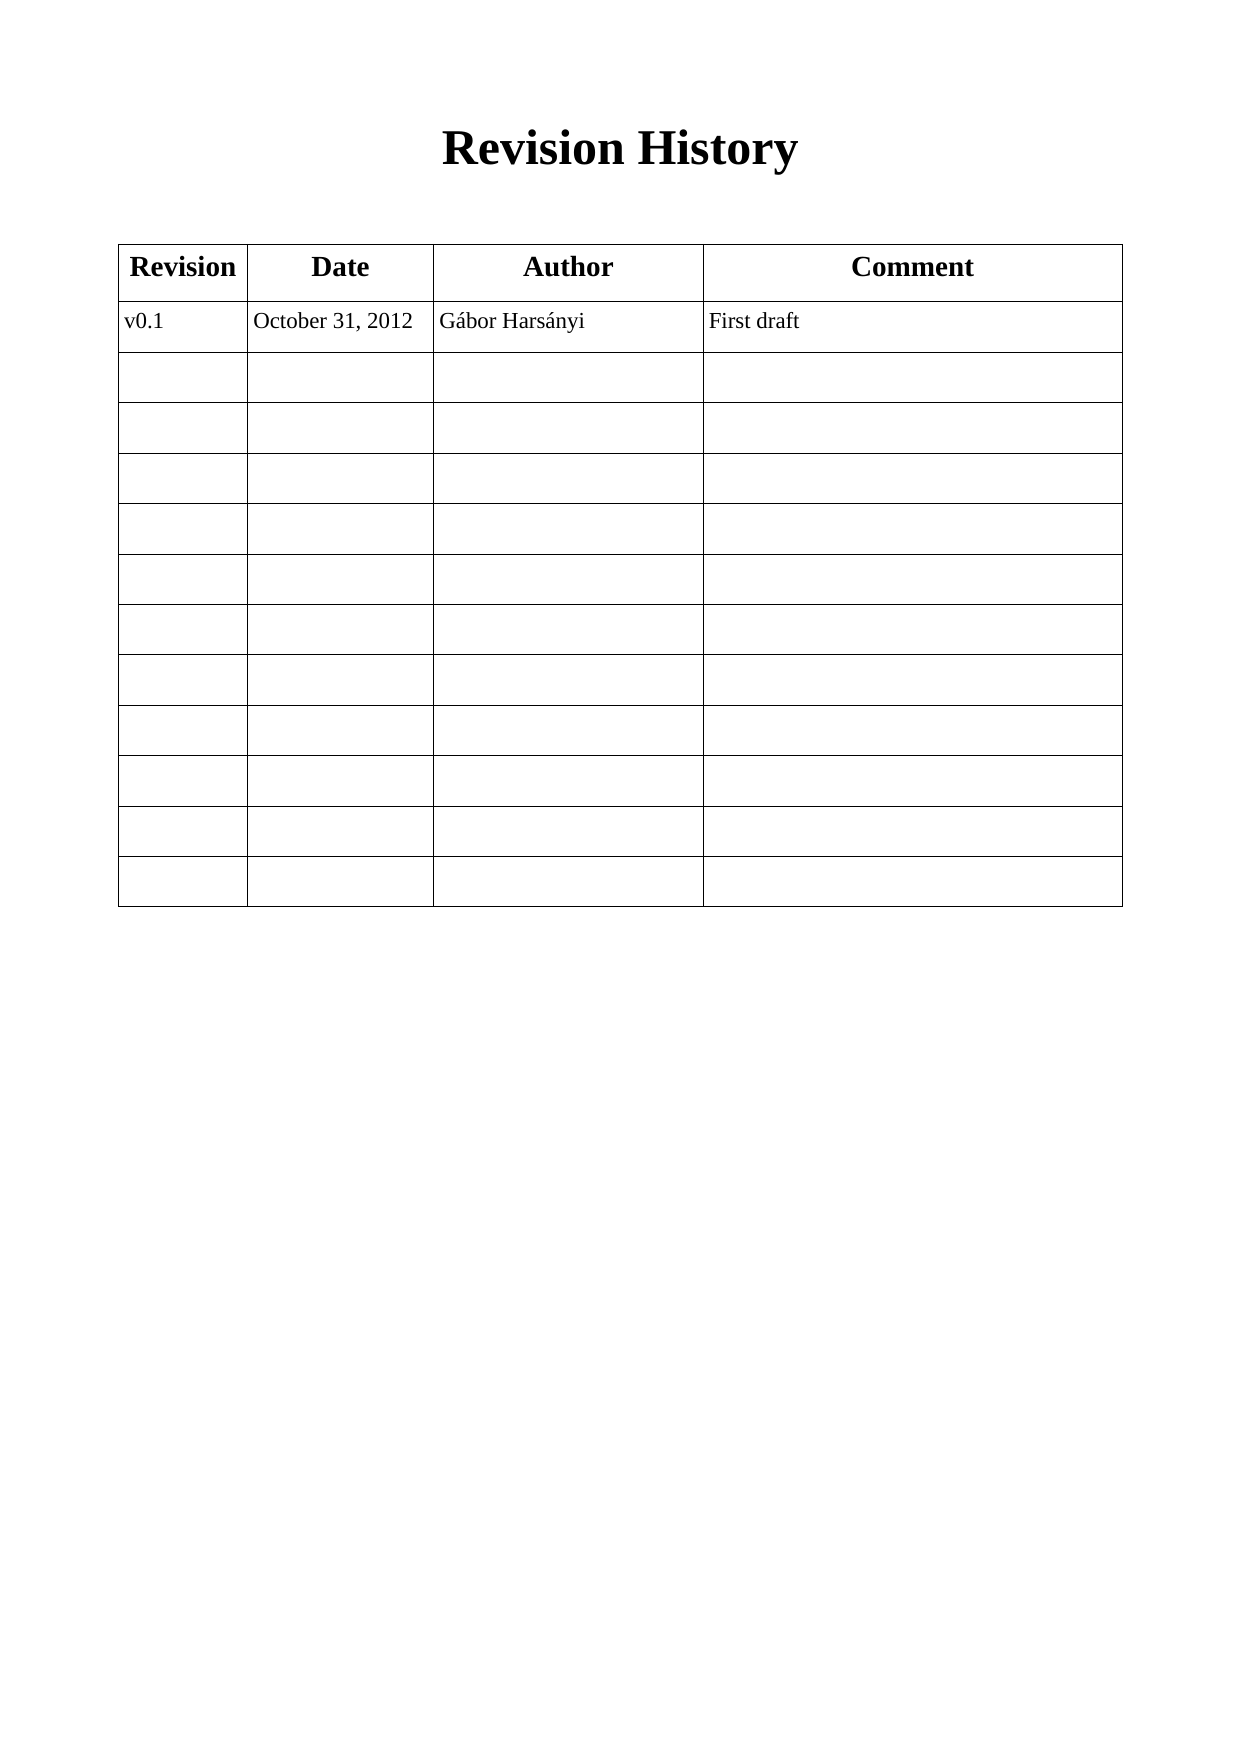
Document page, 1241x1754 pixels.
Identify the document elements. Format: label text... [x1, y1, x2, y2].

table_cell [704, 353, 1122, 402]
table_cell [248, 353, 433, 402]
table_cell [704, 403, 1122, 453]
table_cell [434, 555, 703, 604]
table_cell [119, 857, 247, 906]
table_cell [704, 454, 1122, 503]
table_cell [119, 605, 247, 654]
table_cell [119, 655, 247, 705]
table_cell [704, 857, 1122, 906]
table_cell [704, 706, 1122, 755]
table_cell [119, 403, 247, 453]
table_cell [248, 857, 433, 906]
table_cell [434, 454, 703, 503]
table_cell Gábor Harsányi [434, 302, 703, 352]
table_cell [704, 807, 1122, 856]
table_cell [704, 605, 1122, 654]
table_cell [248, 504, 433, 553]
table_cell [119, 454, 247, 503]
table_cell [119, 706, 247, 755]
table_header Date [248, 245, 433, 301]
table_cell [119, 807, 247, 856]
text Revision History [118, 118, 1122, 176]
table_cell [704, 756, 1122, 806]
table_cell [704, 555, 1122, 604]
table_cell [704, 504, 1122, 553]
table_cell [119, 756, 247, 806]
table_cell [434, 706, 703, 755]
table_cell [434, 353, 703, 402]
table_cell [248, 403, 433, 453]
table_cell [248, 807, 433, 856]
table_cell [119, 504, 247, 553]
table_cell [248, 756, 433, 806]
table_cell [248, 655, 433, 705]
table_cell [248, 454, 433, 503]
table_cell [434, 403, 703, 453]
table_cell October 31, 2012 [248, 302, 433, 352]
table_cell [119, 353, 247, 402]
table_header Author [434, 245, 703, 301]
table_cell [434, 756, 703, 806]
table_header Revision [119, 245, 247, 301]
table_cell [434, 504, 703, 553]
table_header Comment [704, 245, 1122, 301]
table_cell First draft [704, 302, 1122, 352]
table_cell [119, 555, 247, 604]
table_cell [248, 555, 433, 604]
table_cell v0.1 [119, 302, 247, 352]
table_cell [434, 857, 703, 906]
table_cell [434, 605, 703, 654]
table_cell [704, 655, 1122, 705]
table_cell [434, 807, 703, 856]
table_cell [248, 605, 433, 654]
table_cell [434, 655, 703, 705]
table_cell [248, 706, 433, 755]
